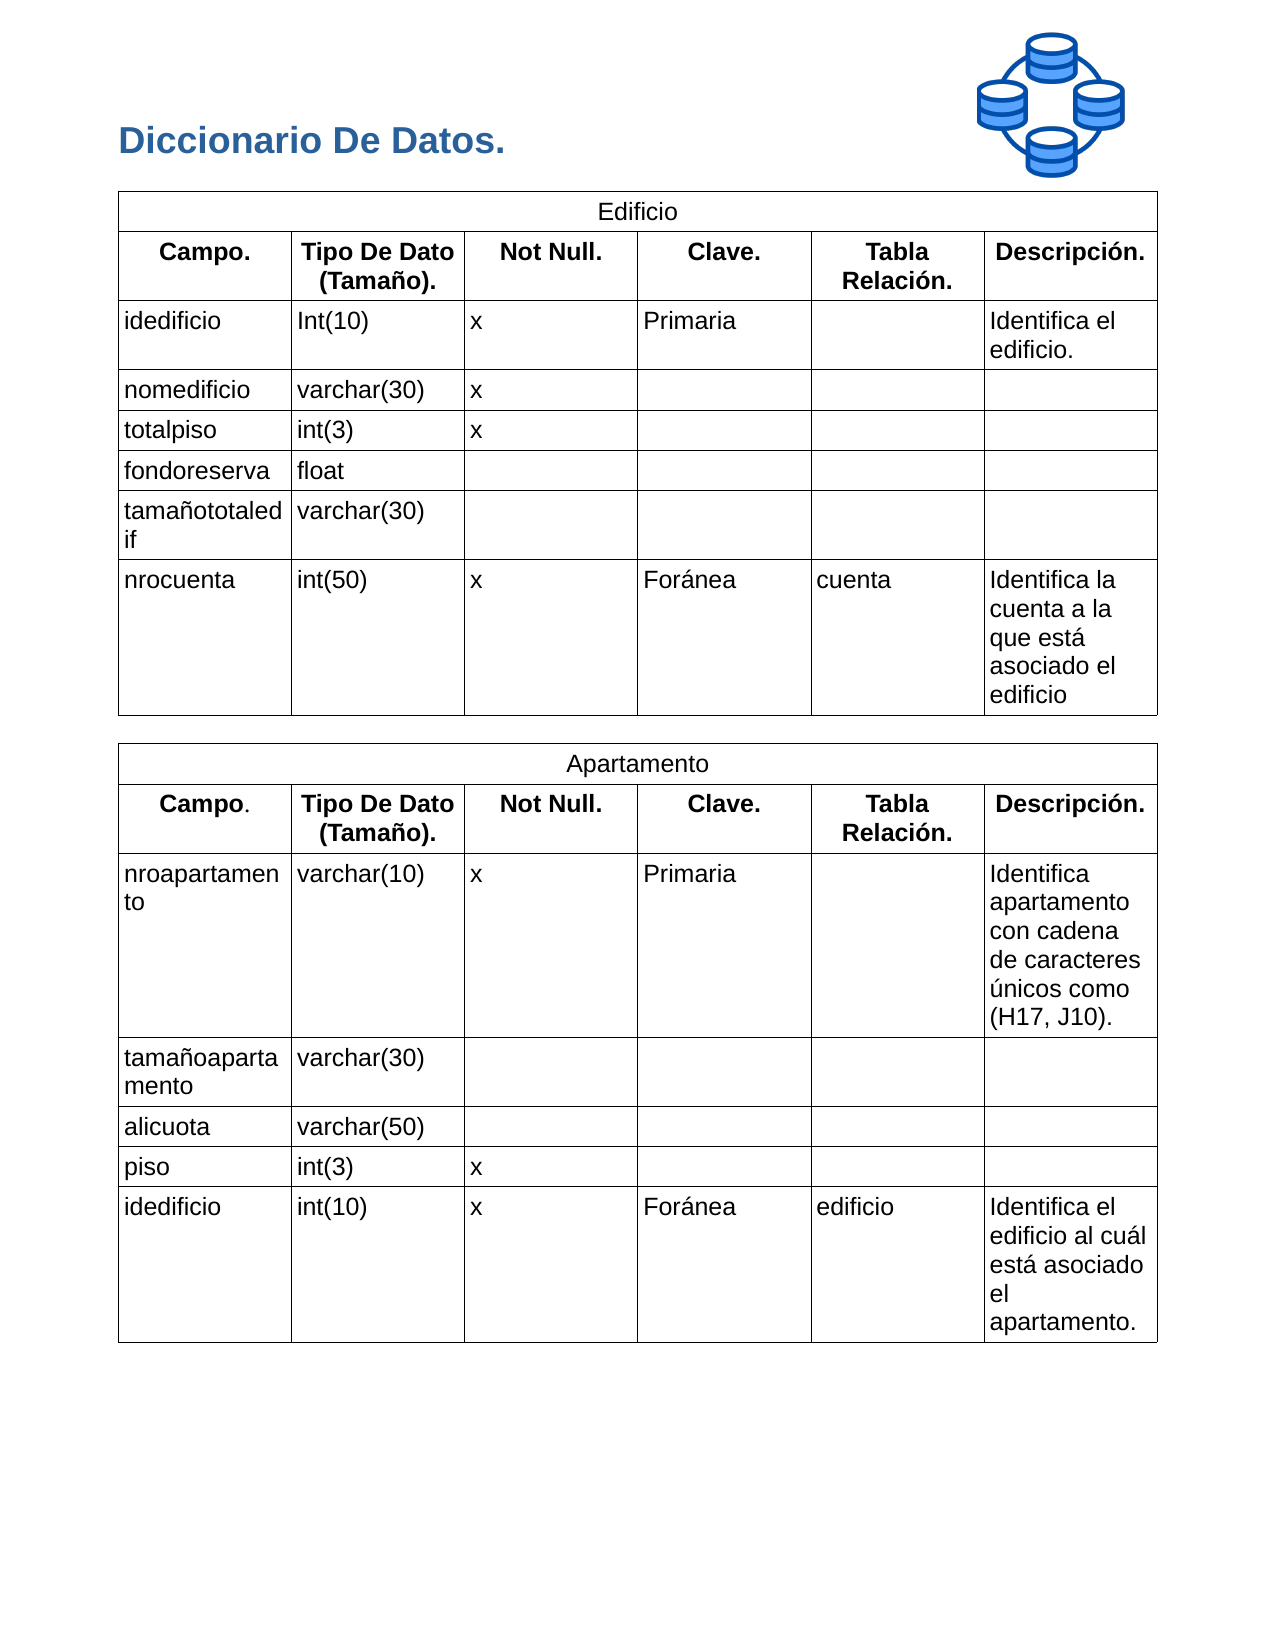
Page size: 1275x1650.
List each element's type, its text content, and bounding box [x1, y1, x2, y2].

table_cell tamañoapartamento [119, 1038, 291, 1106]
table_cell fondoreserva [119, 451, 291, 490]
table_cell Foránea [638, 560, 811, 714]
picture [977, 30, 1127, 180]
table_cell [465, 1107, 637, 1146]
table_cell idedificio [119, 1187, 291, 1342]
table_cell Campo. [119, 785, 291, 853]
table_cell Identifica el edificio. [985, 301, 1157, 369]
table_cell [985, 1147, 1157, 1186]
table_cell Descripción. [985, 785, 1157, 853]
table_cell idedificio [119, 301, 291, 369]
table_cell [985, 1038, 1157, 1106]
table_cell [638, 1038, 811, 1106]
table_cell [812, 370, 984, 409]
table_cell Tipo De Dato (Tamaño). [292, 785, 464, 853]
table_cell Foránea [638, 1187, 811, 1342]
table_cell nrocuenta [119, 560, 291, 714]
table_cell varchar(10) [292, 854, 464, 1037]
table_cell Identifica apartamento con cadena de caracteres únicos como (H17, J10). [985, 854, 1157, 1037]
table_cell [638, 370, 811, 409]
table_cell varchar(50) [292, 1107, 464, 1146]
table_cell [812, 301, 984, 369]
table_cell Clave. [638, 785, 811, 853]
table_cell Primaria [638, 301, 811, 369]
table_cell Tabla Relación. [812, 232, 984, 300]
table_cell Tipo De Dato (Tamaño). [292, 232, 464, 300]
table_cell [812, 1038, 984, 1106]
table_cell nomedificio [119, 370, 291, 409]
table_cell Campo. [119, 232, 291, 300]
table_header Apartamento [119, 744, 1157, 784]
table_cell Not Null. [465, 785, 637, 853]
table_cell x [465, 301, 637, 369]
table_cell [985, 491, 1157, 559]
table_cell x [465, 1147, 637, 1186]
table_cell int(3) [292, 411, 464, 450]
table_cell x [465, 560, 637, 714]
table_cell x [465, 1187, 637, 1342]
table_cell float [292, 451, 464, 490]
table_cell [812, 491, 984, 559]
table_cell Tabla Relación. [812, 785, 984, 853]
table_cell varchar(30) [292, 370, 464, 409]
table_cell int(3) [292, 1147, 464, 1186]
table_cell [638, 1107, 811, 1146]
table_cell [812, 451, 984, 490]
table_cell [638, 1147, 811, 1186]
table_cell [638, 491, 811, 559]
table_cell int(10) [292, 1187, 464, 1342]
table_cell x [465, 411, 637, 450]
table_cell [812, 1147, 984, 1186]
table_cell [985, 411, 1157, 450]
table_cell [465, 491, 637, 559]
table_cell varchar(30) [292, 491, 464, 559]
table_cell [638, 411, 811, 450]
table_cell [985, 1107, 1157, 1146]
table_cell varchar(30) [292, 1038, 464, 1106]
table_cell nroapartamento [119, 854, 291, 1037]
table_cell tamañototaledif [119, 491, 291, 559]
table_cell Clave. [638, 232, 811, 300]
table_cell Identifica el edificio al cuál está asociado el apartamento. [985, 1187, 1157, 1342]
table_cell Identifica la cuenta a la que está asociado el edificio [985, 560, 1157, 714]
table_cell Descripción. [985, 232, 1157, 300]
table_cell Primaria [638, 854, 811, 1037]
table_cell int(50) [292, 560, 464, 714]
table_cell edificio [812, 1187, 984, 1342]
table_cell [985, 451, 1157, 490]
table_cell x [465, 370, 637, 409]
table_cell Int(10) [292, 301, 464, 369]
table_cell [638, 451, 811, 490]
table_cell totalpiso [119, 411, 291, 450]
table_cell [465, 1038, 637, 1106]
table_cell [465, 451, 637, 490]
table_cell [812, 1107, 984, 1146]
table_cell x [465, 854, 637, 1037]
table_cell [812, 854, 984, 1037]
table_cell [985, 370, 1157, 409]
table_cell alicuota [119, 1107, 291, 1146]
table_header Edificio [119, 192, 1157, 231]
table_cell Not Null. [465, 232, 637, 300]
table_cell piso [119, 1147, 291, 1186]
table_cell cuenta [812, 560, 984, 714]
table_cell [812, 411, 984, 450]
